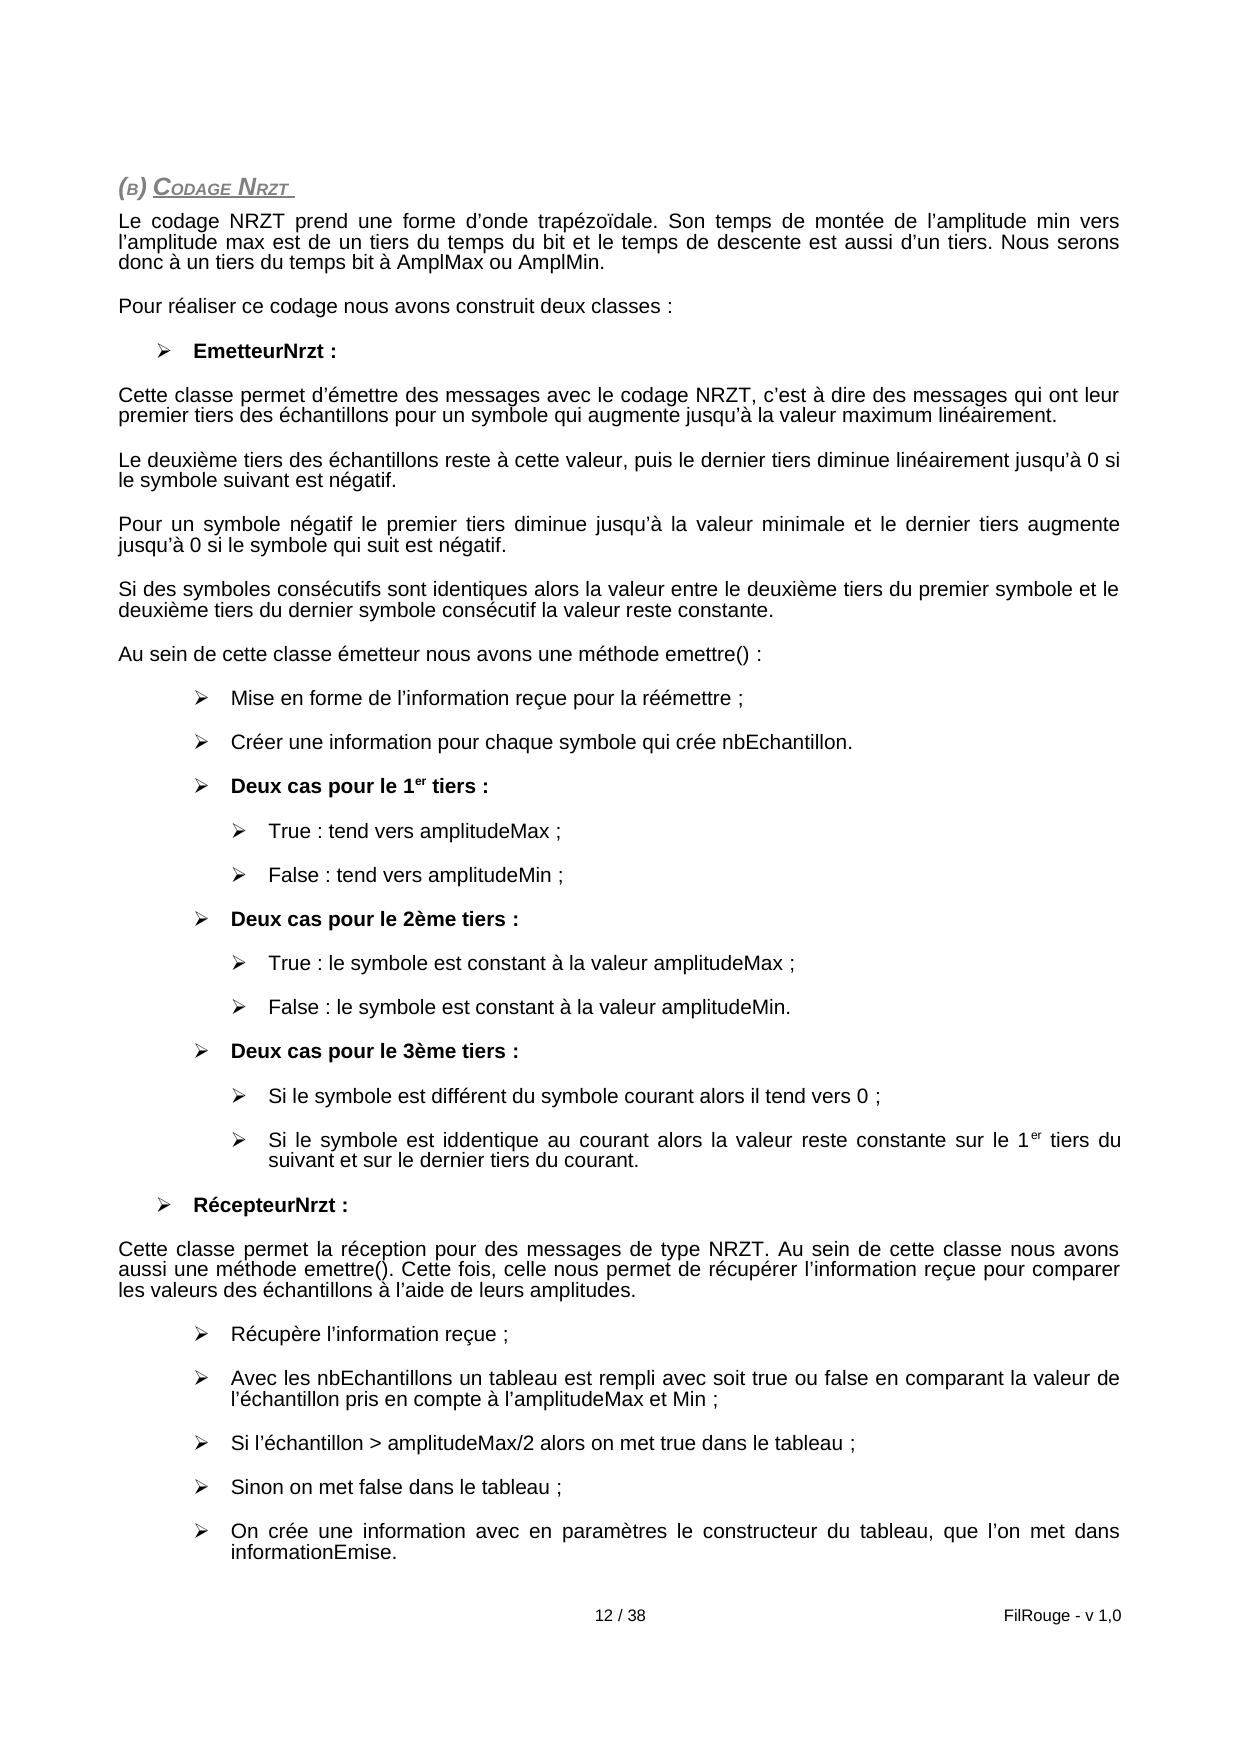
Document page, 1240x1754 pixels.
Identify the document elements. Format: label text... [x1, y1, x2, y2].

list EmetteurNrzt : [156, 342, 1121, 362]
text Le deuxième tiers des échantillons reste à cette valeur, puis le dernier tiers diminue linéairement jusqu’à 0 si le symbole suivant est négatif. [118, 451, 1121, 492]
text Au sein de cette classe émetteur nous avons une méthode emettre() : [118, 645, 1121, 666]
list Créer une information pour chaque symbole qui crée nbEchantillon. [193, 733, 1121, 754]
list Deux cas pour le 3ème tiers : [193, 1042, 1121, 1063]
text Cette classe permet la réception pour des messages de type NRZT. Au sein de cette classe nous avons aussi une méthode emettre(). Cette fois, celle nous permet de récupérer l’information reçue pour comparer les valeurs des échantillons à l’aide de leurs amplitudes. [118, 1240, 1121, 1302]
list Si le symbole est différent du symbole courant alors il tend vers 0 ; [231, 1087, 1121, 1107]
list Sinon on met false dans le tableau ; [193, 1478, 1121, 1499]
list Mise en forme de l’information reçue pour la réémettre ; [193, 689, 1121, 710]
list False : tend vers amplitudeMin ; [231, 866, 1121, 886]
text Si des symboles consécutifs sont identiques alors la valeur entre le deuxième tiers du premier symbole et le deuxième tiers du dernier symbole consécutif la valeur reste constante. [118, 580, 1121, 621]
list True : tend vers amplitudeMax ; [231, 822, 1121, 842]
list True : le symbole est constant à la valeur amplitudeMax ; [231, 954, 1121, 975]
text Cette classe permet d’émettre des messages avec le codage NRZT, c’est à dire des messages qui ont leur premier tiers des échantillons pour un symbole qui augmente jusqu’à la valeur maximum linéairement. [118, 386, 1121, 427]
list Deux cas pour le 1er tiers : [193, 777, 1121, 798]
list Deux cas pour le 2ème tiers : [193, 910, 1121, 931]
list On crée une information avec en paramètres le constructeur du tableau, que l’on met dans informationEmise. [193, 1522, 1121, 1564]
text Pour un symbole négatif le premier tiers diminue jusqu’à la valeur minimale et le dernier tiers augmente jusqu’à 0 si le symbole qui suit est négatif. [118, 515, 1121, 557]
list Si l’échantillon > amplitudeMax/2 alors on met true dans le tableau ; [193, 1434, 1121, 1455]
list Récupère l’information reçue ; [193, 1325, 1121, 1346]
list Avec les nbEchantillons un tableau est rempli avec soit true ou false en comparant la valeur de l’échantillon pris en compte à l’amplitudeMax et Min ; [193, 1369, 1121, 1411]
subtitle Codage Nrzt [118, 172, 1121, 200]
list Si le symbole est iddentique au courant alors la valeur reste constante sur le 1er tiers du suivant et sur le dernier tiers du courant. [231, 1131, 1121, 1172]
list False : le symbole est constant à la valeur amplitudeMin. [231, 998, 1121, 1019]
list RécepteurNrzt : [156, 1196, 1121, 1216]
text Pour réaliser ce codage nous avons construit deux classes : [118, 297, 1121, 318]
text Le codage NRZT prend une forme d’onde trapézoïdale. Son temps de montée de l’amplitude min vers l’amplitude max est de un tiers du temps du bit et le temps de descente est aussi d’un tiers. Nous serons donc à un tiers du temps bit à AmplMax ou AmplMin. [118, 212, 1121, 274]
